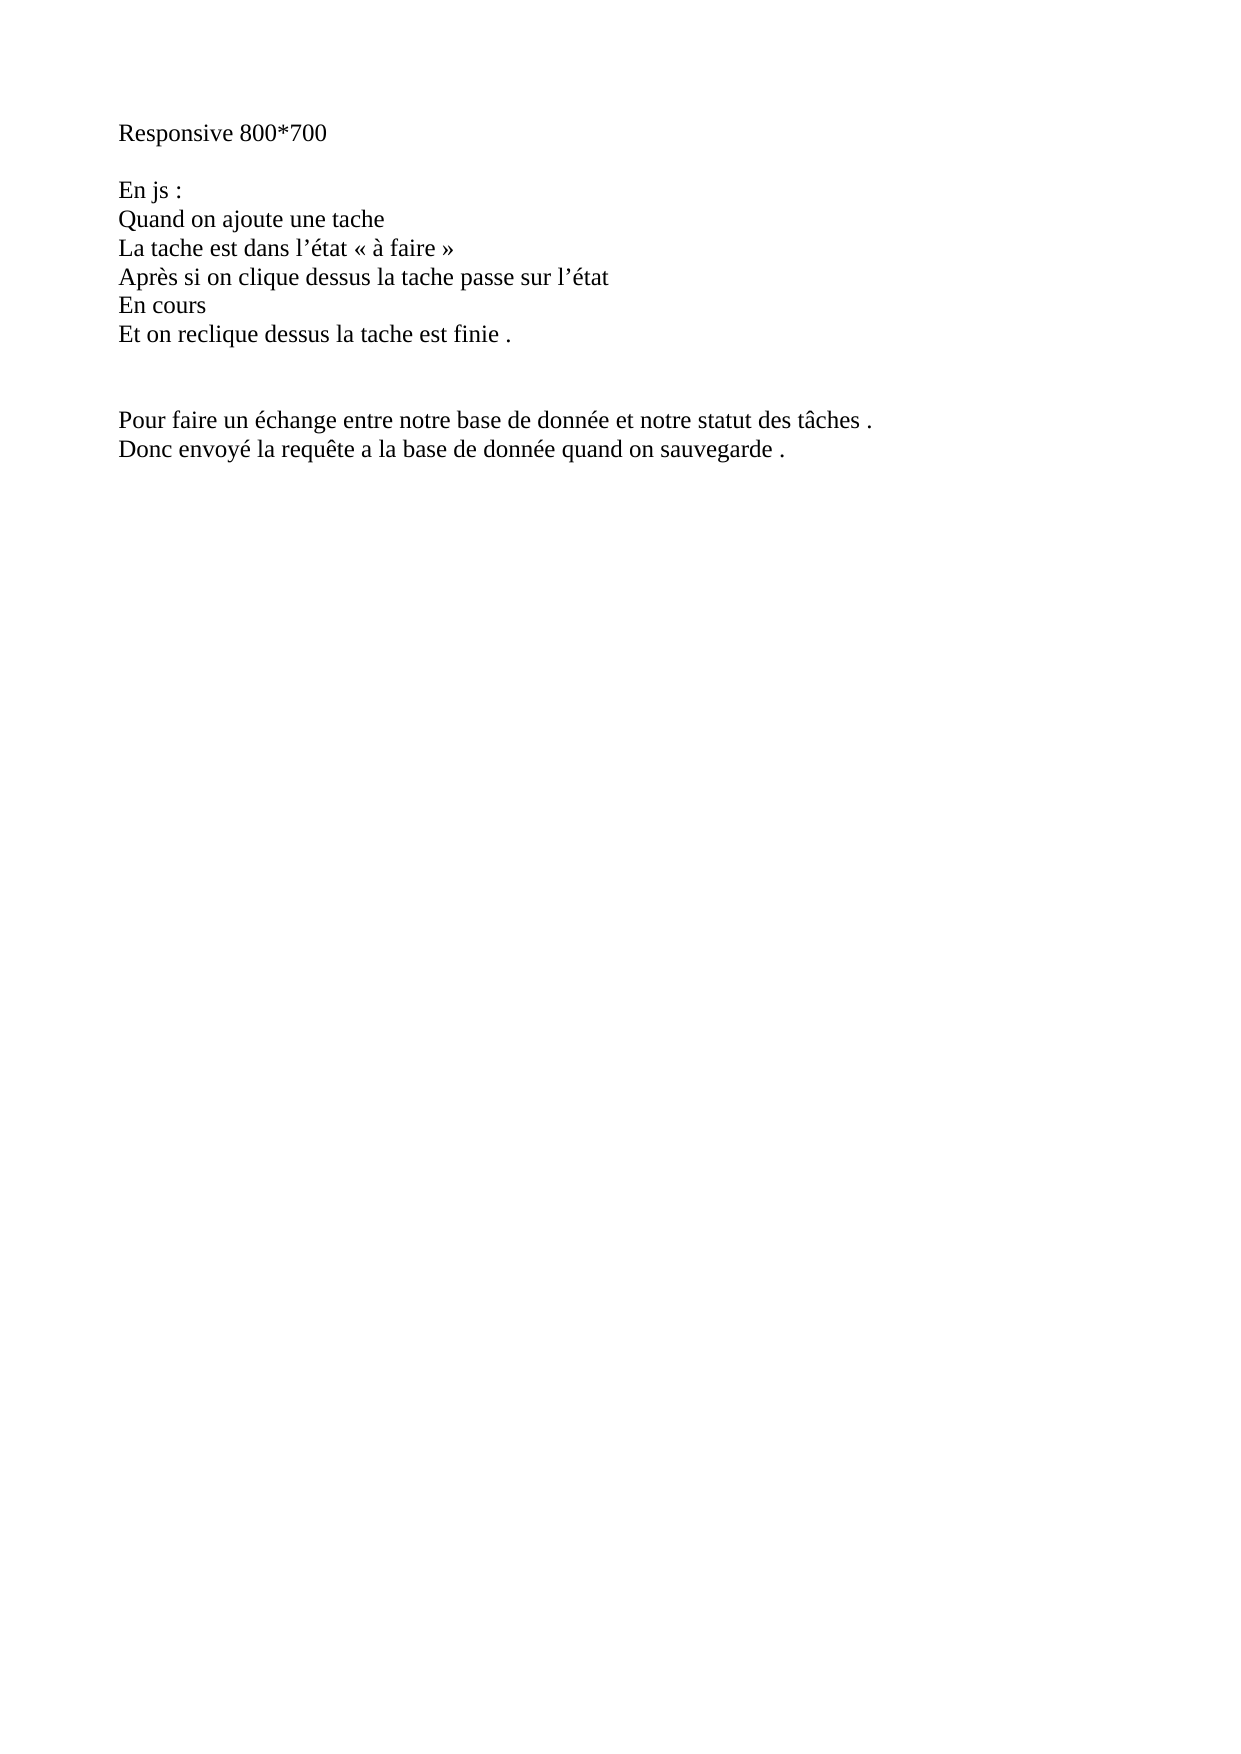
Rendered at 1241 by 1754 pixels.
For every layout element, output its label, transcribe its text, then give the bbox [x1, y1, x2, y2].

text En cours [118, 291, 1122, 319]
text Responsive 800*700 [118, 118, 1122, 147]
text La tache est dans l’état « à faire » [118, 233, 1122, 262]
text Donc envoyé la requête a la base de donnée quand on sauvegarde . [118, 434, 1122, 463]
text Pour faire un échange entre notre base de donnée et notre statut des tâches . [118, 406, 1122, 434]
text En js : Quand on ajoute une tache [118, 176, 1122, 233]
text Et on reclique dessus la tache est finie . [118, 319, 1122, 348]
text Après si on clique dessus la tache passe sur l’état [118, 262, 1122, 291]
